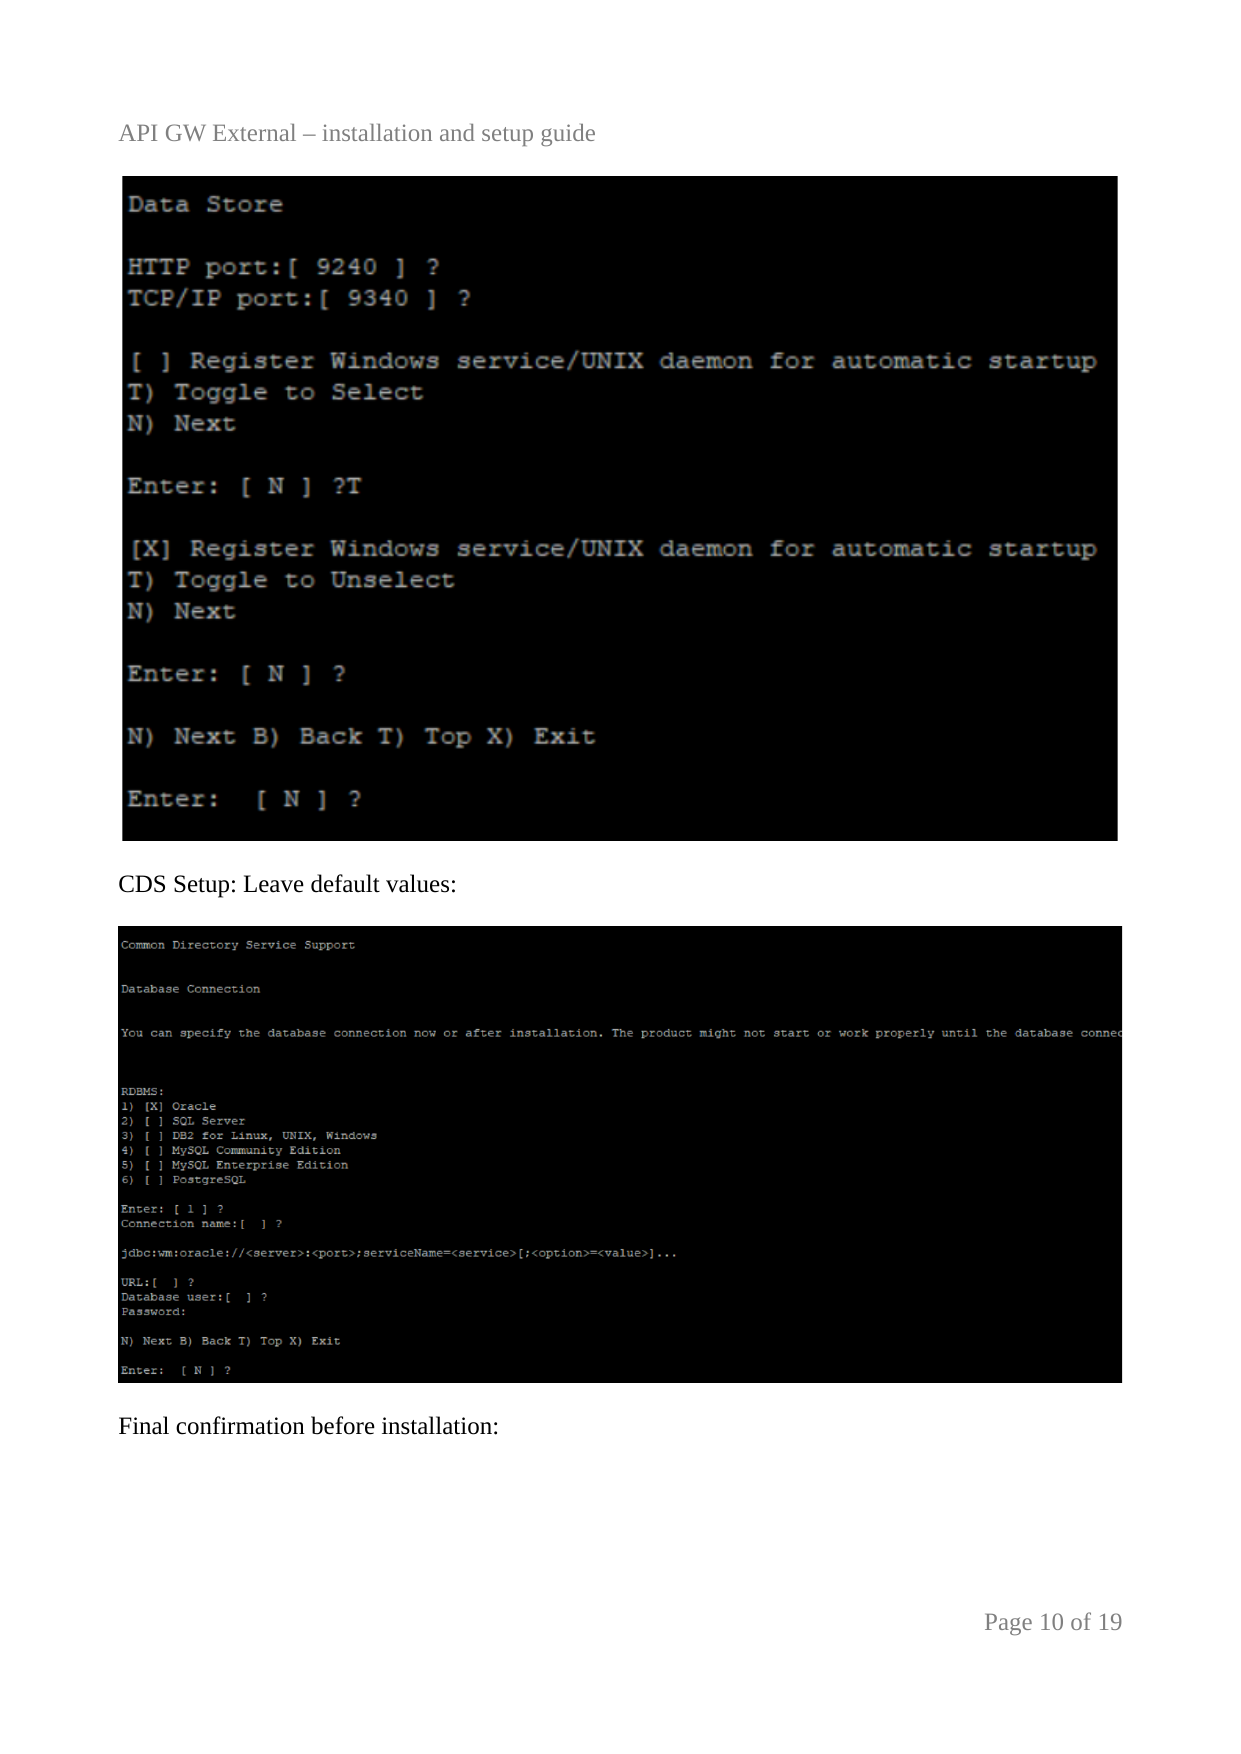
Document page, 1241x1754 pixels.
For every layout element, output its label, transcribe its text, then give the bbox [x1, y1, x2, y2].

text Final confirmation before installation: [118, 1411, 1122, 1440]
text CDS Setup: Leave default values: [118, 869, 1122, 898]
picture [118, 926, 1123, 1383]
picture [122, 176, 1118, 841]
